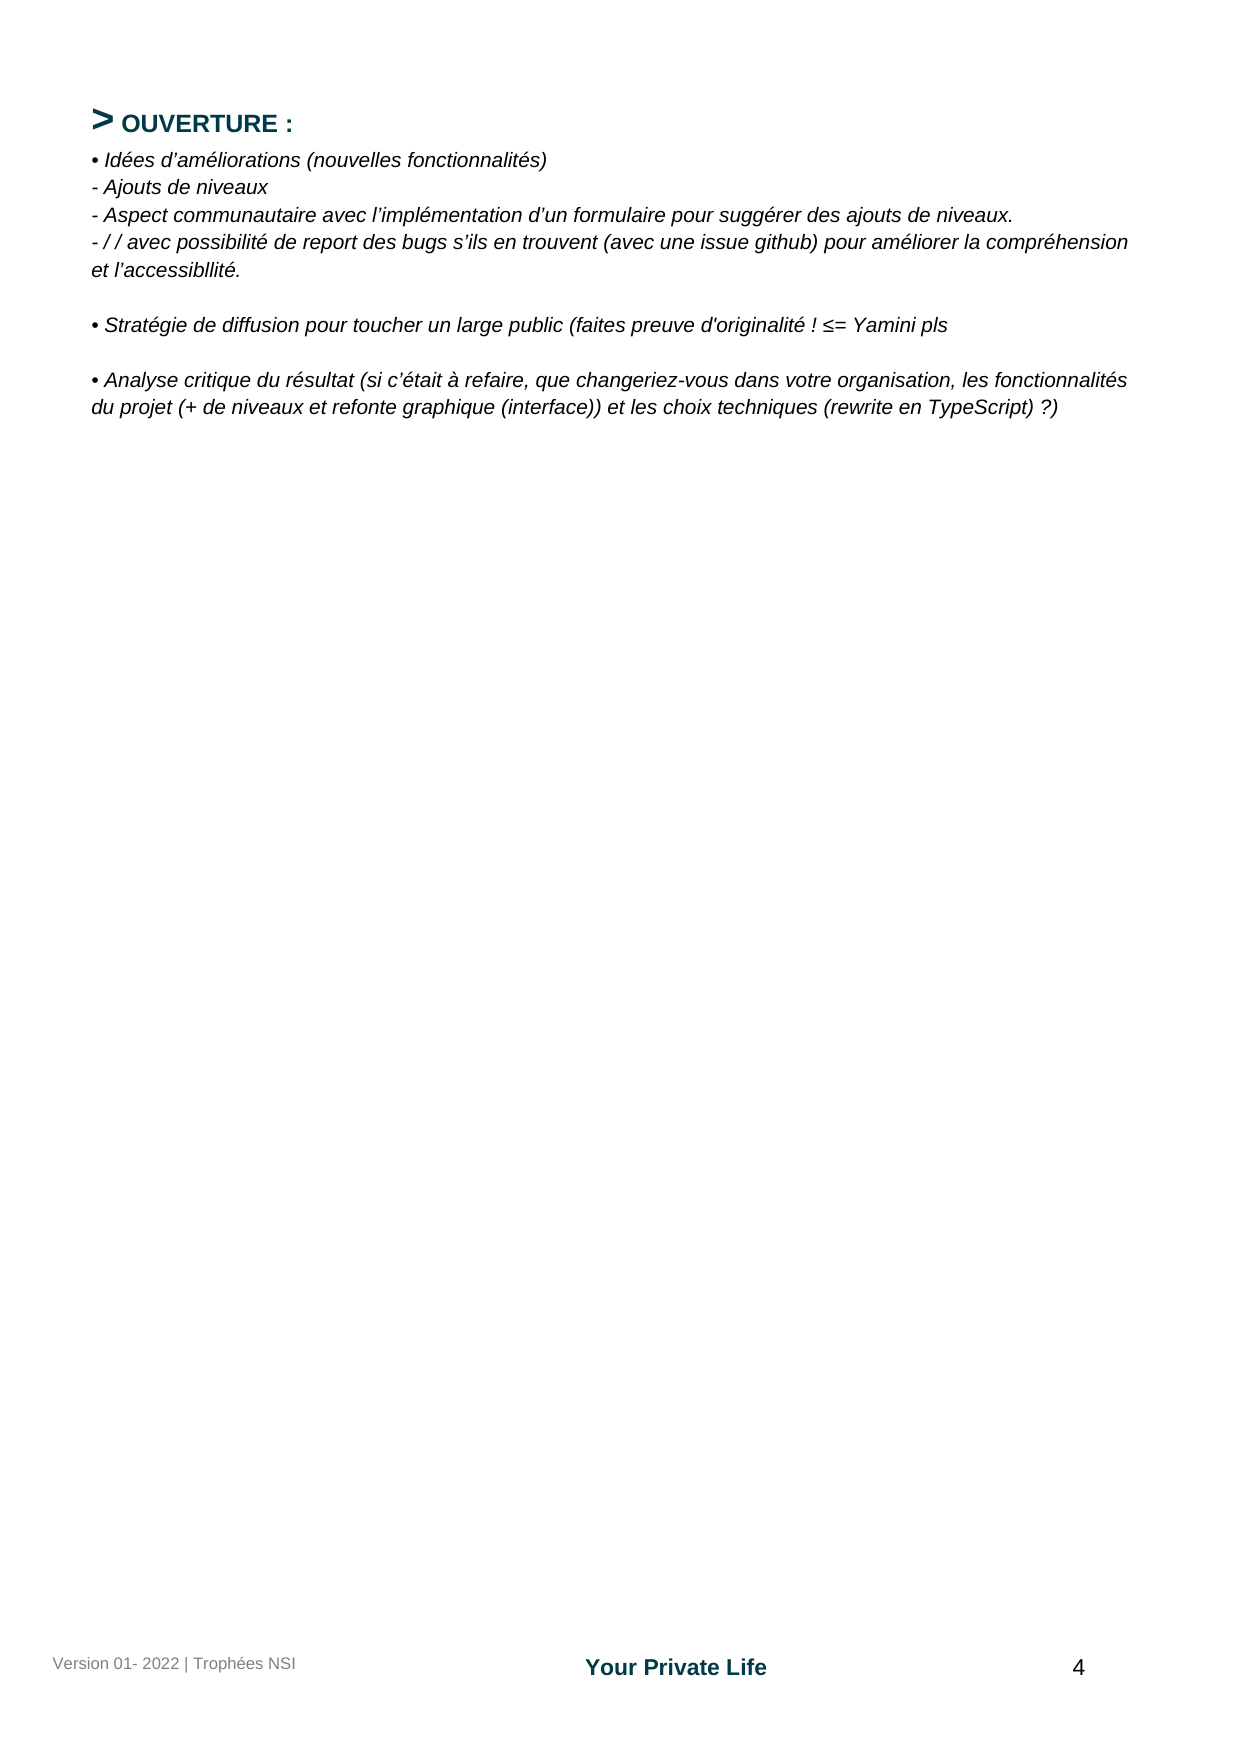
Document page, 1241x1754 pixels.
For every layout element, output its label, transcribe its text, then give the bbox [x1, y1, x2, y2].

text > OUVERTURE : [91, 95, 1149, 141]
text • Stratégie de diffusion pour toucher un large public (faites preuve d'originalité ! ≤= Yamini pls [91, 312, 1149, 336]
text - Aspect communautaire avec l’implémentation d’un formulaire pour suggérer des ajouts de niveaux. [91, 202, 1149, 226]
text - Ajouts de niveaux [91, 175, 1149, 199]
text • Idées d’améliorations (nouvelles fonctionnalités) [91, 147, 1149, 171]
text - / / avec possibilité de report des bugs s’ils en trouvent (avec une issue github) pour améliorer la compréhension et l’accessibllité. [91, 230, 1149, 281]
text • Analyse critique du résultat (si c’était à refaire, que changeriez-vous dans votre organisation, les fonctionnalités du projet (+ de niveaux et refonte graphique (interface)) et les choix techniques (rewrite en TypeScript) ?) [91, 367, 1149, 419]
